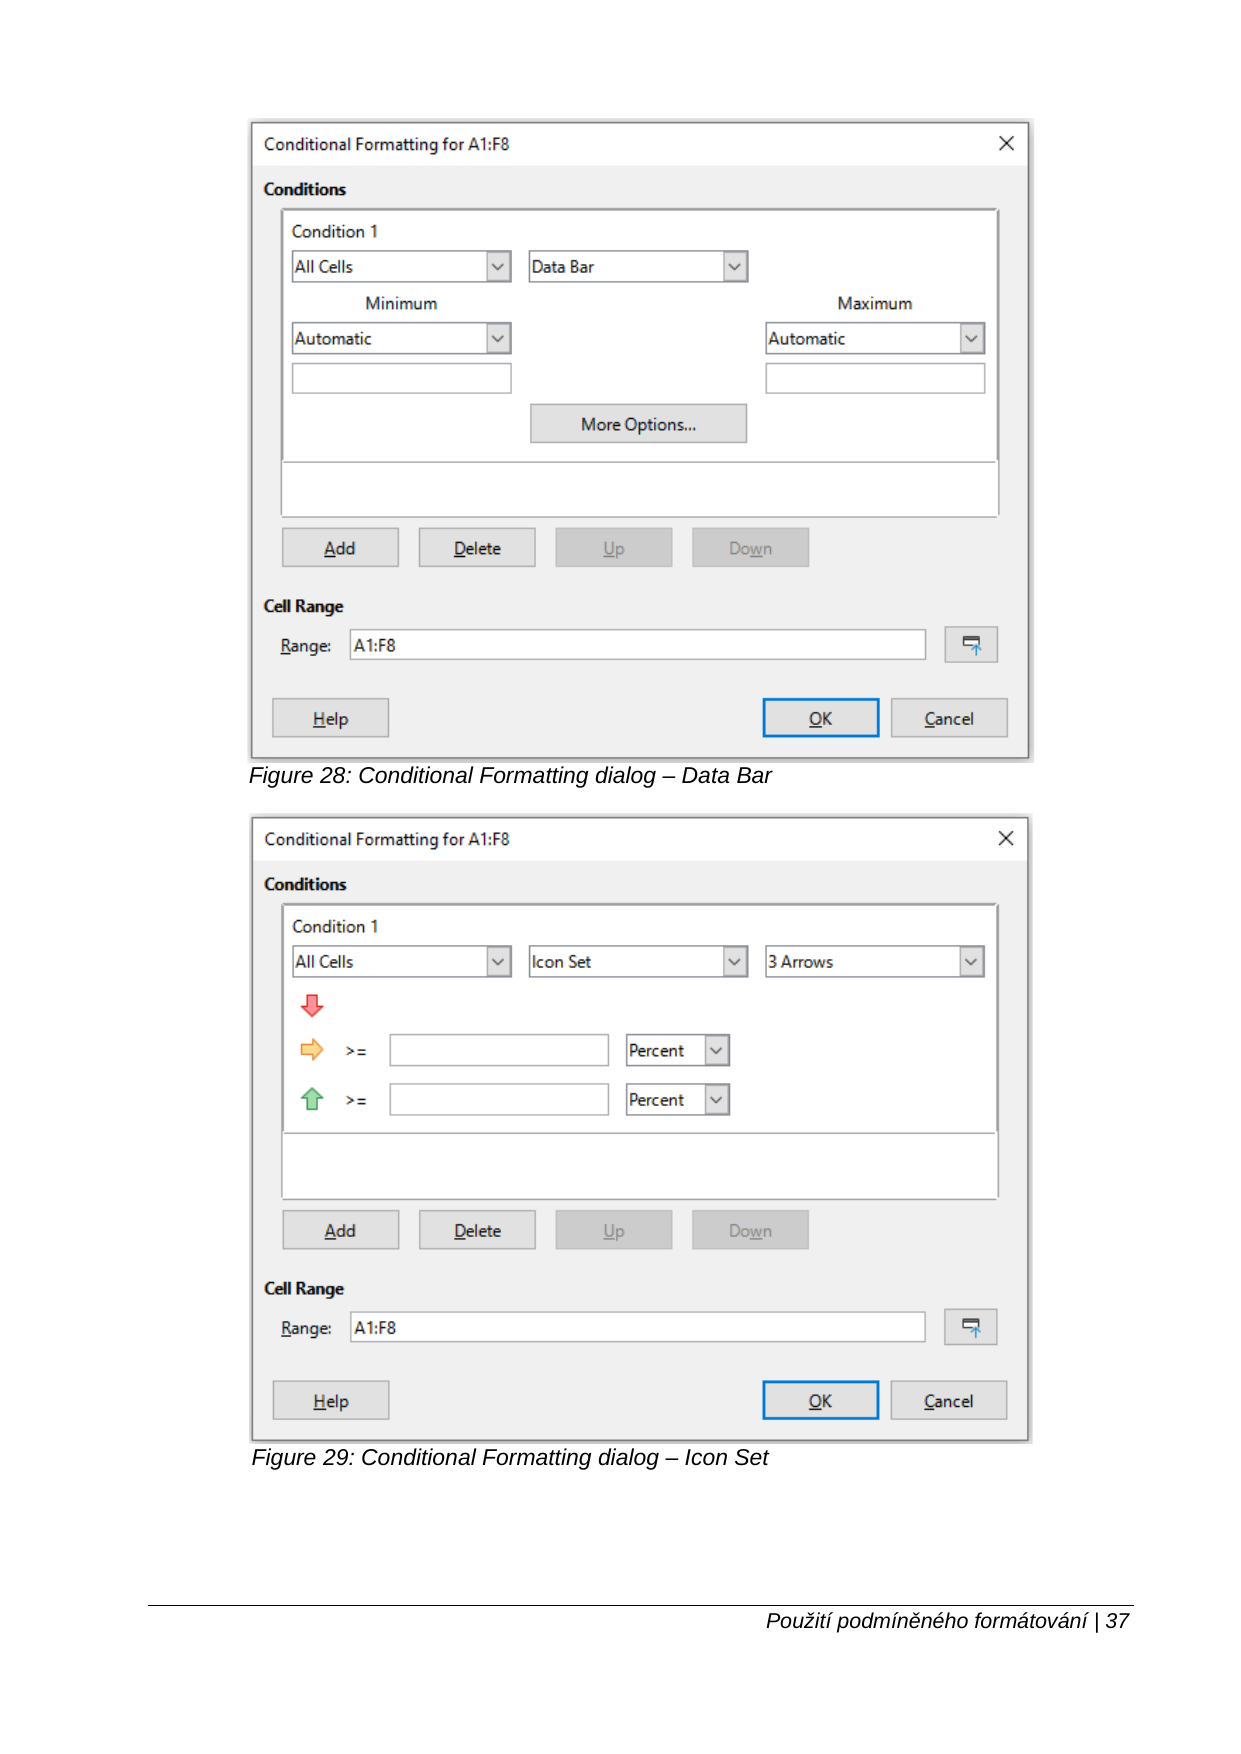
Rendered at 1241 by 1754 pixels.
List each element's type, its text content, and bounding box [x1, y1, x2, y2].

picture [249, 813, 1033, 1444]
text Figure 28: Conditional Formatting dialog – Data Bar [248, 763, 1033, 789]
picture [247, 118, 1035, 763]
text Figure 29: Conditional Formatting dialog – Icon Set [251, 1444, 1030, 1470]
